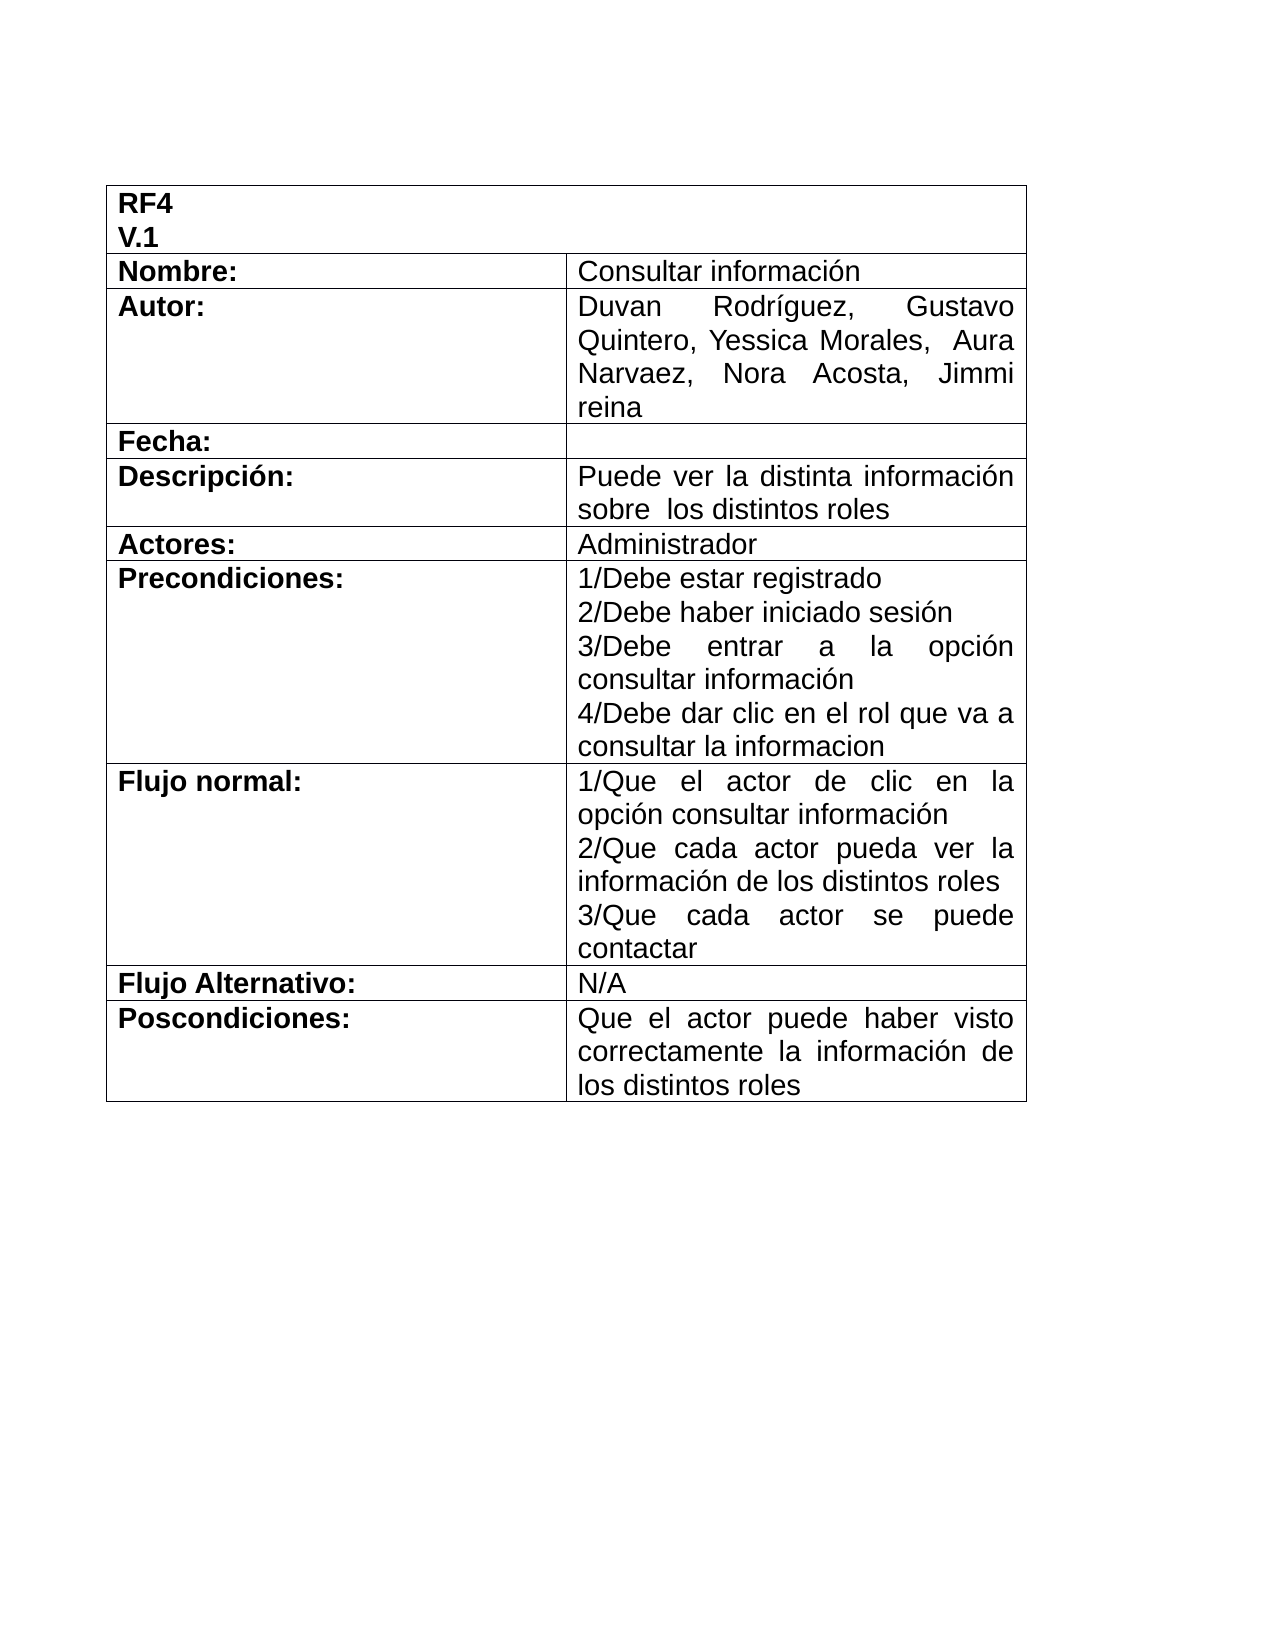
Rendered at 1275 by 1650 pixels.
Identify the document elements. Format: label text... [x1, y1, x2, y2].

table_header RF4 V.1 [107, 186, 1026, 253]
table_cell Nombre: [107, 254, 566, 288]
table_cell Precondiciones: [107, 561, 566, 763]
table_cell Flujo Alternativo: [107, 966, 566, 999]
table_cell Flujo normal: [107, 764, 566, 965]
table_cell Consultar información [567, 254, 1026, 288]
table_cell 1/Debe estar registrado 2/Debe haber iniciado sesión 3/Debe entrar a la opción consultar información 4/Debe dar clic en el rol que va a consultar la informacion [567, 561, 1026, 763]
table_cell Duvan Rodríguez, Gustavo Quintero, Yessica Morales, Aura Narvaez, Nora Acosta, Jimmi reina [567, 289, 1026, 423]
table_cell 1/Que el actor de clic en la opción consultar información 2/Que cada actor pueda ver la información de los distintos roles 3/Que cada actor se puede contactar [567, 764, 1026, 965]
table_cell Puede ver la distinta información sobre los distintos roles [567, 459, 1026, 526]
table_cell [567, 424, 1026, 458]
table_cell Poscondiciones: [107, 1001, 566, 1101]
table_cell Autor: [107, 289, 566, 423]
table_cell N/A [567, 966, 1026, 999]
table_cell Fecha: [107, 424, 566, 458]
table_cell Administrador [567, 527, 1026, 560]
table_cell Actores: [107, 527, 566, 560]
table_cell Descripción: [107, 459, 566, 526]
table_cell Que el actor puede haber visto correctamente la información de los distintos roles [567, 1001, 1026, 1101]
